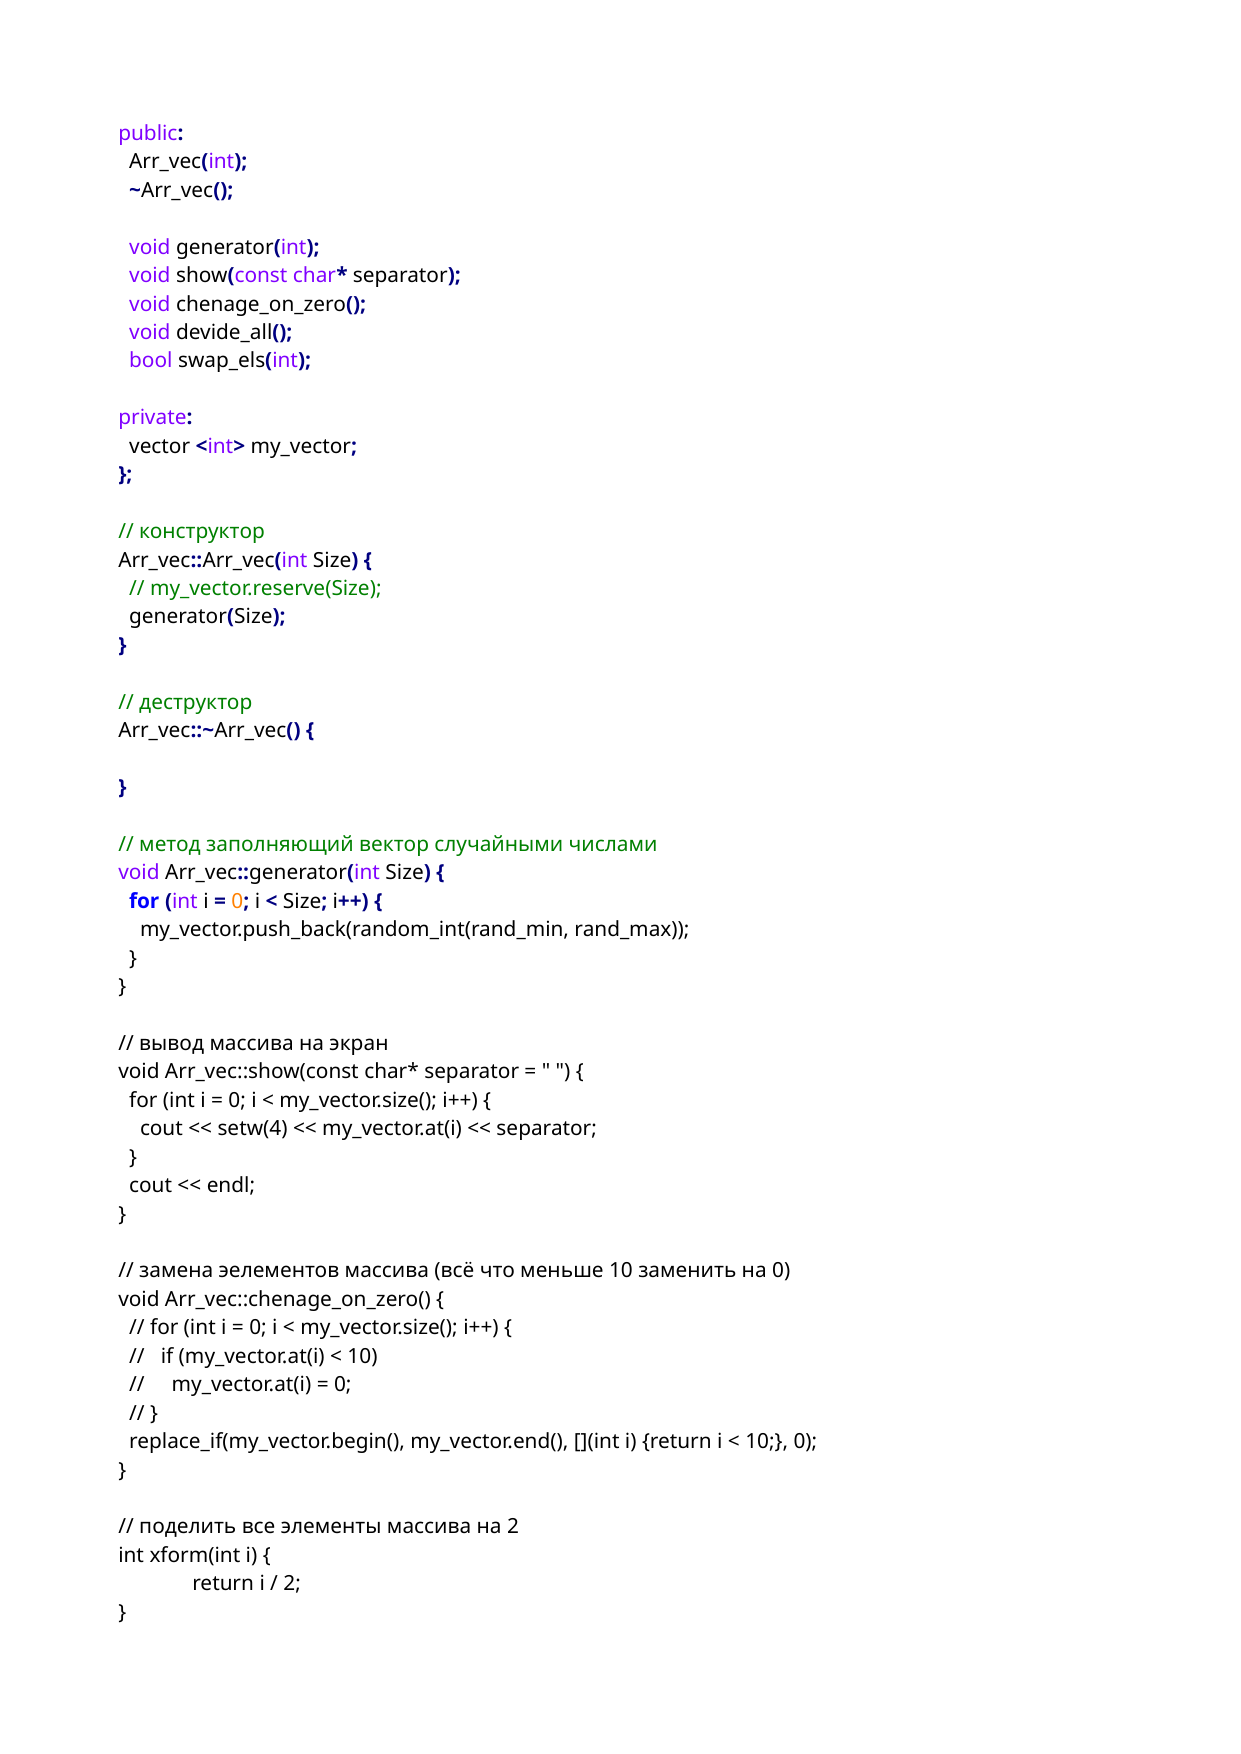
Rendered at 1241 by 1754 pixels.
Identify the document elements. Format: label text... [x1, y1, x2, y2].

text for (int i = 0; i < my_vector.size(); i++) { [118, 1085, 1122, 1113]
text // деструктор [118, 687, 1122, 715]
text return i / 2; [118, 1568, 1122, 1597]
text // my_vector.reserve(Size); [118, 573, 1122, 602]
text void generator(int); [118, 232, 1122, 260]
text public: [118, 118, 1122, 147]
text // вывод массива на экран [118, 1028, 1122, 1057]
text cout << setw(4) << my_vector.at(i) << separator; [118, 1113, 1122, 1142]
text // замена эелементов массива (всё что меньше 10 заменить на 0) [118, 1256, 1122, 1284]
text replace_if(my_vector.begin(), my_vector.end(), [](int i) {return i < 10;}, 0); [118, 1426, 1122, 1455]
text } [118, 1142, 1122, 1170]
text private: [118, 402, 1122, 431]
text void Arr_vec::show(const char* separator = " ") { [118, 1057, 1122, 1085]
text // метод заполняющий вектор случайными числами [118, 829, 1122, 857]
text Arr_vec::Arr_vec(int Size) { [118, 545, 1122, 573]
text cout << endl; [118, 1170, 1122, 1199]
text for (int i = 0; i < Size; i++) { [118, 886, 1122, 914]
text void chenage_on_zero(); [118, 289, 1122, 317]
text my_vector.push_back(random_int(rand_min, rand_max)); [118, 914, 1122, 943]
text } [118, 943, 1122, 971]
text } [118, 772, 1122, 801]
text int xform(int i) { [118, 1540, 1122, 1568]
text ~Arr_vec(); [118, 175, 1122, 203]
text void Arr_vec::chenage_on_zero() { [118, 1284, 1122, 1312]
text // } [118, 1398, 1122, 1426]
text // for (int i = 0; i < my_vector.size(); i++) { [118, 1312, 1122, 1341]
text // поделить все элементы массива на 2 [118, 1512, 1122, 1540]
text } [118, 630, 1122, 658]
text // my_vector.at(i) = 0; [118, 1369, 1122, 1398]
text // if (my_vector.at(i) < 10) [118, 1341, 1122, 1369]
text generator(Size); [118, 602, 1122, 630]
text Arr_vec(int); [118, 147, 1122, 175]
text } [118, 1199, 1122, 1227]
text void Arr_vec::generator(int Size) { [118, 857, 1122, 886]
text Arr_vec::~Arr_vec() { [118, 715, 1122, 744]
text bool swap_els(int); [118, 346, 1122, 374]
text void devide_all(); [118, 317, 1122, 346]
text } [118, 1455, 1122, 1483]
text } [118, 1597, 1122, 1625]
text }; [118, 459, 1122, 488]
text } [118, 971, 1122, 1000]
text void show(const char* separator); [118, 260, 1122, 289]
text vector <int> my_vector; [118, 431, 1122, 459]
text // конструктор [118, 516, 1122, 545]
